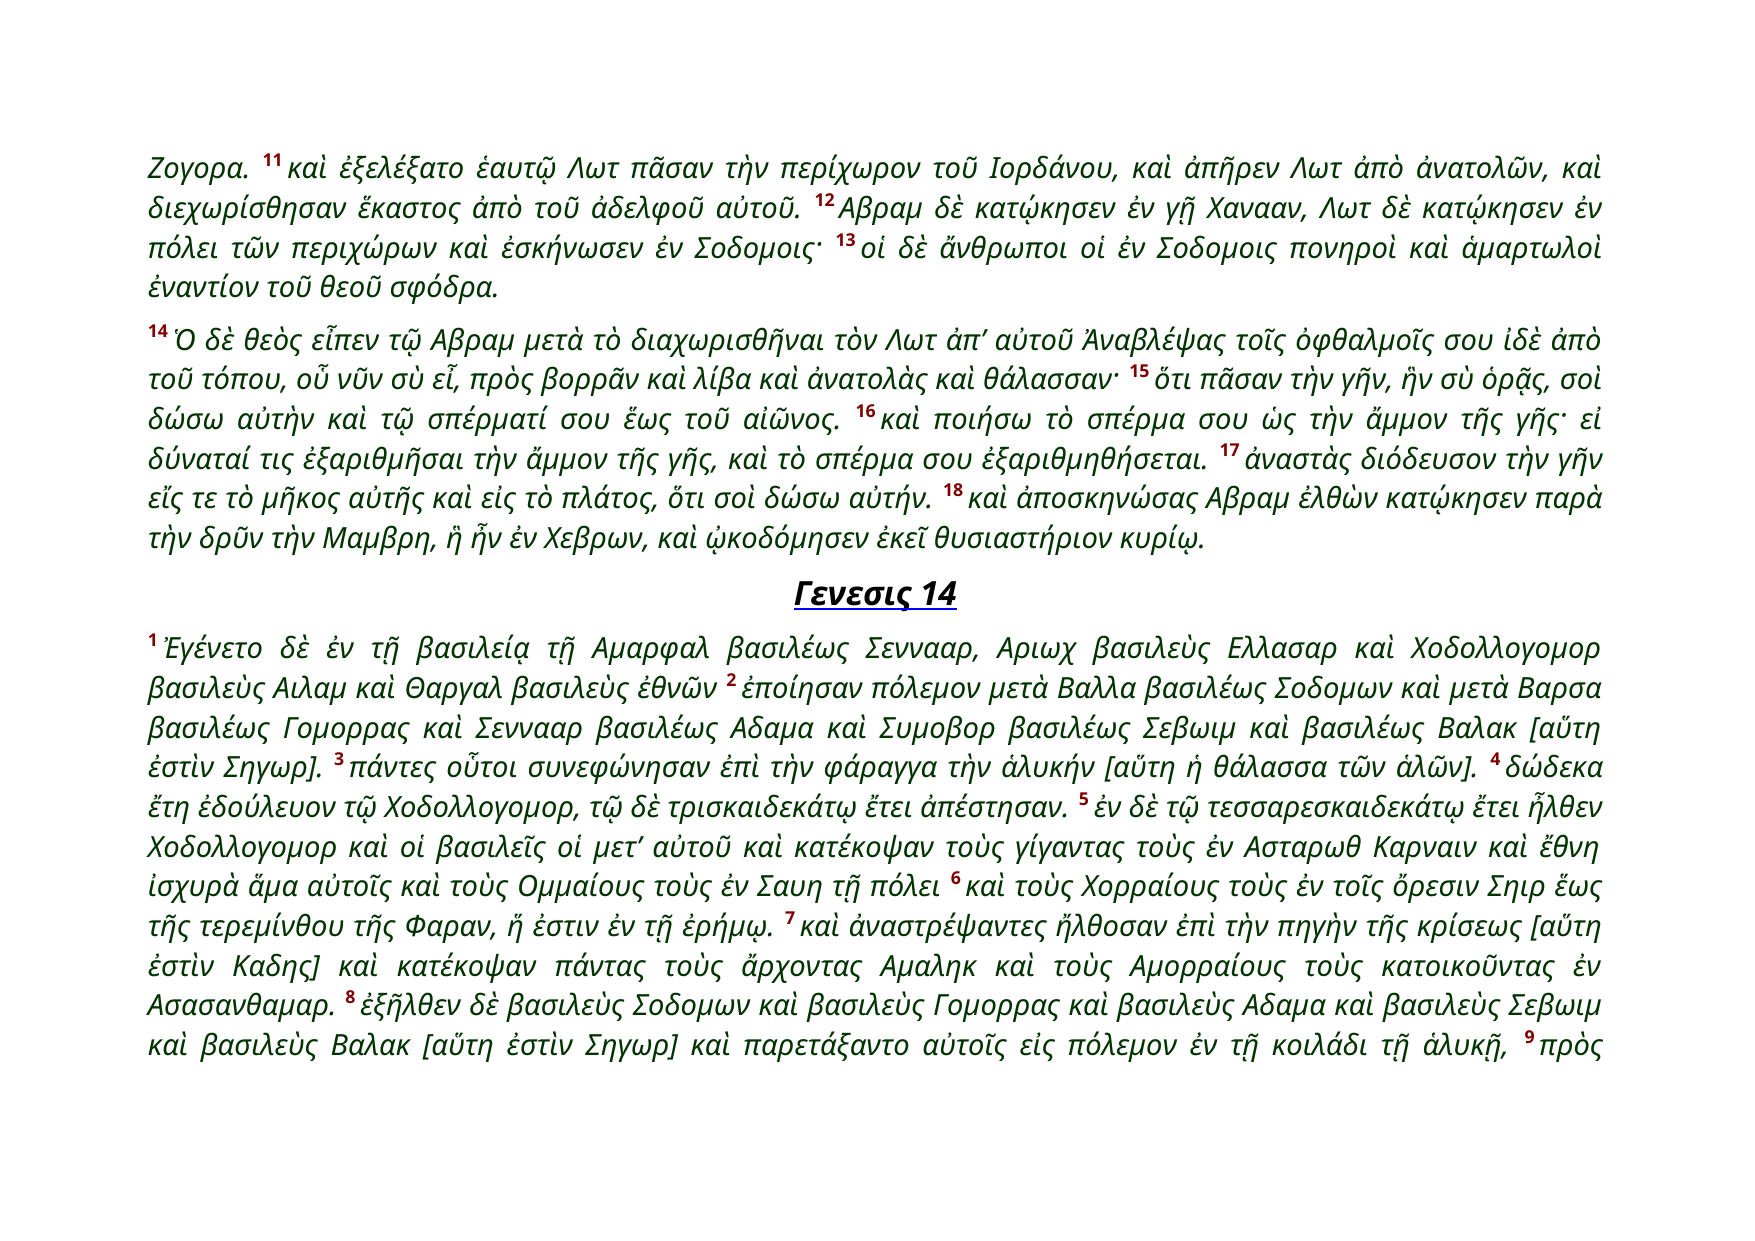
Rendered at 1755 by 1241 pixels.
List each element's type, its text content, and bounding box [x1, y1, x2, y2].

text Ζογορα. 11 καὶ ἐξελέξατο ἑαυτῷ Λωτ πᾶσαν τὴν περίχωρον τοῦ Ιορδάνου, καὶ ἀπῆρεν Λωτ ἀπὸ ἀνατολῶν, καὶ διεχωρίσθησαν ἕκαστος ἀπὸ τοῦ ἀδελφοῦ αὐτοῦ. 12 Αβραμ δὲ κατῴκησεν ἐν γῇ Χανααν, Λωτ δὲ κατῴκησεν ἐν πόλει τῶν περιχώρων καὶ ἐσκήνωσεν ἐν Σοδομοις· 13 οἱ δὲ ἄνθρωποι οἱ ἐν Σοδομοις πονηροὶ καὶ ἁμαρτωλοὶ ἐναντίον τοῦ θεοῦ σφόδρα. [148, 148, 1606, 306]
text 14 Ὁ δὲ θεὸς εἶπεν τῷ Αβραμ μετὰ τὸ διαχωρισθῆναι τὸν Λωτ ἀπ’ αὐτοῦ Ἀναβλέψας τοῖς ὀφθαλμοῖς σου ἰδὲ ἀπὸ τοῦ τόπου, οὗ νῦν σὺ εἶ, πρὸς βορρᾶν καὶ λίβα καὶ ἀνατολὰς καὶ θάλασσαν· 15 ὅτι πᾶσαν τὴν γῆν, ἣν σὺ ὁρᾷς, σοὶ δώσω αὐτὴν καὶ τῷ σπέρματί σου ἕως τοῦ αἰῶνος. 16 καὶ ποιήσω τὸ σπέρμα σου ὡς τὴν ἄμμον τῆς γῆς· εἰ δύναταί τις ἐξαριθμῆσαι τὴν ἄμμον τῆς γῆς, καὶ τὸ σπέρμα σου ἐξαριθμηθήσεται. 17 ἀναστὰς διόδευσον τὴν γῆν εἴς τε τὸ μῆκος αὐτῆς καὶ εἰς τὸ πλάτος, ὅτι σοὶ δώσω αὐτήν. 18 καὶ ἀποσκηνώσας Αβραμ ἐλθὼν κατῴκησεν παρὰ τὴν δρῦν τὴν Μαμβρη, ἣ ἦν ἐν Χεβρων, καὶ ᾠκοδόμησεν ἐκεῖ θυσιαστήριον κυρίῳ. [148, 319, 1606, 557]
text 1 Ἐγένετο δὲ ἐν τῇ βασιλείᾳ τῇ Αμαρφαλ βασιλέως Σεννααρ, Αριωχ βασιλεὺς Ελλασαρ καὶ Χοδολλογομορ βασιλεὺς Αιλαμ καὶ Θαργαλ βασιλεὺς ἐθνῶν 2 ἐποίησαν πόλεμον μετὰ Βαλλα βασιλέως Σοδομων καὶ μετὰ Βαρσα βασιλέως Γομορρας καὶ Σεννααρ βασιλέως Αδαμα καὶ Συμοβορ βασιλέως Σεβωιμ καὶ βασιλέως Βαλακ [αὕτη ἐστὶν Σηγωρ]. 3 πάντες οὗτοι συνεφώνησαν ἐπὶ τὴν φάραγγα τὴν ἁλυκήν [αὕτη ἡ θάλασσα τῶν ἁλῶν]. 4 δώδεκα ἔτη ἐδούλευον τῷ Χοδολλογομορ, τῷ δὲ τρισκαιδεκάτῳ ἔτει ἀπέστησαν. 5 ἐν δὲ τῷ τεσσαρεσκαιδεκάτῳ ἔτει ἦλθεν Χοδολλογομορ καὶ οἱ βασιλεῖς οἱ μετ’ αὐτοῦ καὶ κατέκοψαν τοὺς γίγαντας τοὺς ἐν Ασταρωθ Καρναιν καὶ ἔθνη ἰσχυρὰ ἅμα αὐτοῖς καὶ τοὺς Ομμαίους τοὺς ἐν Σαυη τῇ πόλει 6 καὶ τοὺς Χορραίους τοὺς ἐν τοῖς ὄρεσιν Σηιρ ἕως τῆς τερεμίνθου τῆς Φαραν, ἥ ἐστιν ἐν τῇ ἐρήμῳ. 7 καὶ ἀναστρέψαντες ἤλθοσαν ἐπὶ τὴν πηγὴν τῆς κρίσεως [αὕτη ἐστὶν Καδης] καὶ κατέκοψαν πάντας τοὺς ἄρχοντας Αμαληκ καὶ τοὺς Αμορραίους τοὺς κατοικοῦντας ἐν Ασασανθαμαρ. 8 ἐξῆλθεν δὲ βασιλεὺς Σοδομων καὶ βασιλεὺς Γομορρας καὶ βασιλεὺς Αδαμα καὶ βασιλεὺς Σεβωιμ καὶ βασιλεὺς Βαλακ [αὕτη ἐστὶν Σηγωρ] καὶ παρετάξαντο αὐτοῖς εἰς πόλεμον ἐν τῇ κοιλάδι τῇ ἁλυκῇ, 9 πρὸς [148, 627, 1606, 1064]
text Γενεσις 14 [148, 569, 1606, 615]
